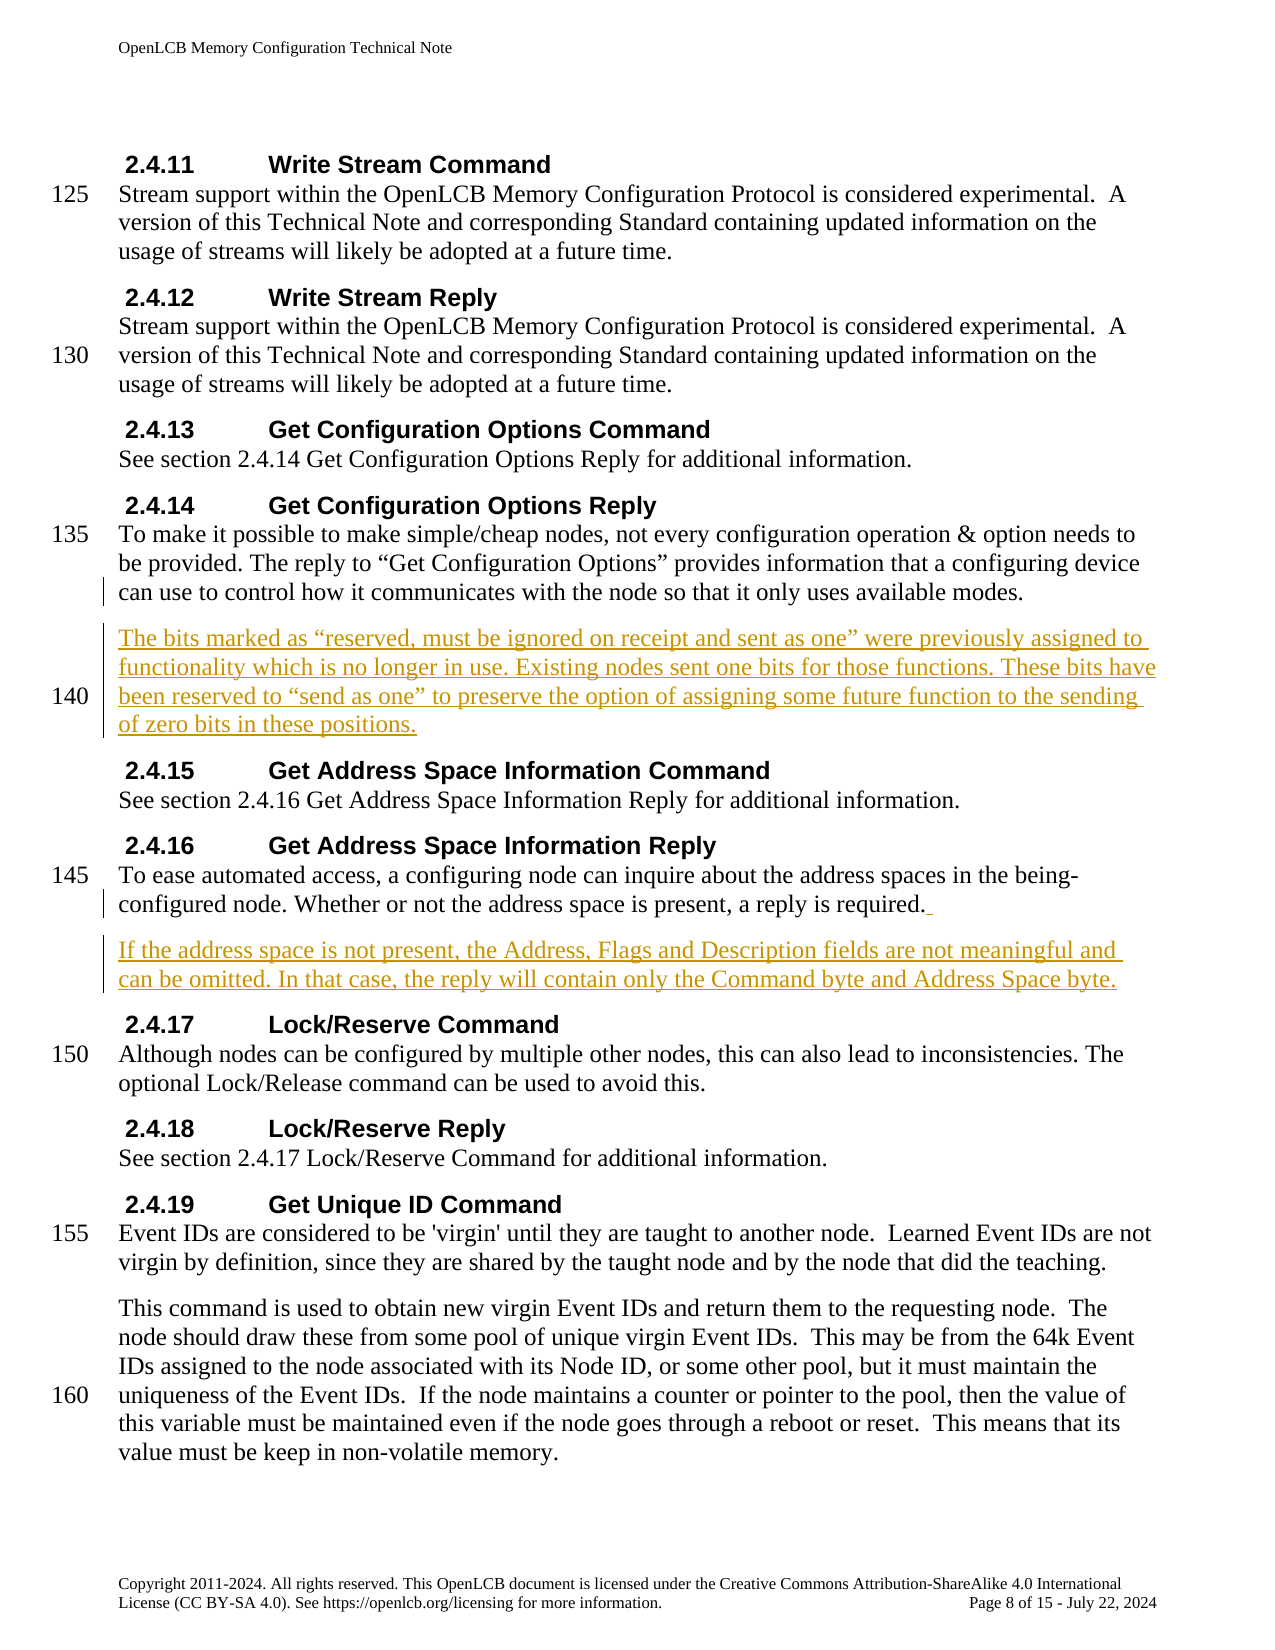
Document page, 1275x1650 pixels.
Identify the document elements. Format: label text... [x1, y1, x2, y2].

subtitle Get Configuration Options Command [118, 415, 1157, 444]
subtitle Get Address Space Information Command [118, 756, 1157, 785]
text See section 2.4.16 Get Address Space Information Reply for additional information. [118, 785, 1157, 813]
text Event IDs are considered to be 'virgin' until they are taught to another node. Learned Event IDs are not virgin by definition, since they are shared by the taught node and by the node that did the teaching. [118, 1218, 1157, 1276]
text This command is used to obtain new virgin Event IDs and return them to the requesting node. The node should draw these from some pool of unique virgin Event IDs. This may be from the 64k Event IDs assigned to the node associated with its Node ID, or some other pool, but it must maintain the uniqueness of the Event IDs. If the node maintains a counter or pointer to the pool, then the value of this variable must be maintained even if the node goes through a reboot or reset. This means that its value must be keep in non-volatile memory. [118, 1293, 1157, 1466]
subtitle Get Configuration Options Reply [118, 491, 1157, 519]
subtitle Get Address Space Information Reply [118, 831, 1157, 860]
text To make it possible to make simple/cheap nodes, not every configuration operation & option needs to be provided. The reply to “Get Configuration Options” provides information that a configuring device can use to control how it communicates with the node so that it only uses available modes. [118, 519, 1157, 606]
text To ease automated access, a configuring node can inquire about the address spaces in the being-configured node. Whether or not the address space is present, a reply is required. [118, 860, 1157, 917]
subtitle Lock/Reserve Reply [118, 1114, 1157, 1143]
text Stream support within the OpenLCB Memory Configuration Protocol is considered experimental. A version of this Technical Note and corresponding Standard containing updated information on the usage of streams will likely be adopted at a future time. [118, 179, 1157, 265]
text Although nodes can be configured by multiple other nodes, this can also lead to inconsistencies. The optional Lock/Release command can be used to avoid this. [118, 1039, 1157, 1097]
subtitle Write Stream Reply [118, 283, 1157, 311]
text The bits marked as “reserved, must be ignored on receipt and sent as one” were previously assigned to functionality which is no longer in use. Existing nodes sent one bits for those functions. These bits have been reserved to “send as one” to preserve the option of assigning some future function to the sending of zero bits in these positions. [118, 623, 1157, 738]
subtitle Get Unique ID Command [118, 1189, 1157, 1218]
text Stream support within the OpenLCB Memory Configuration Protocol is considered experimental. A version of this Technical Note and corresponding Standard containing updated information on the usage of streams will likely be adopted at a future time. [118, 311, 1157, 398]
subtitle Lock/Reserve Command [118, 1010, 1157, 1039]
text See section 2.4.14 Get Configuration Options Reply for additional information. [118, 444, 1157, 473]
text See section 2.4.17 Lock/Reserve Command for additional information. [118, 1143, 1157, 1172]
subtitle Write Stream Command [118, 150, 1157, 179]
text If the address space is not present, the Address, Flags and Description fields are not meaningful and can be omitted. In that case, the reply will contain only the Command byte and Address Space byte. [118, 935, 1157, 993]
